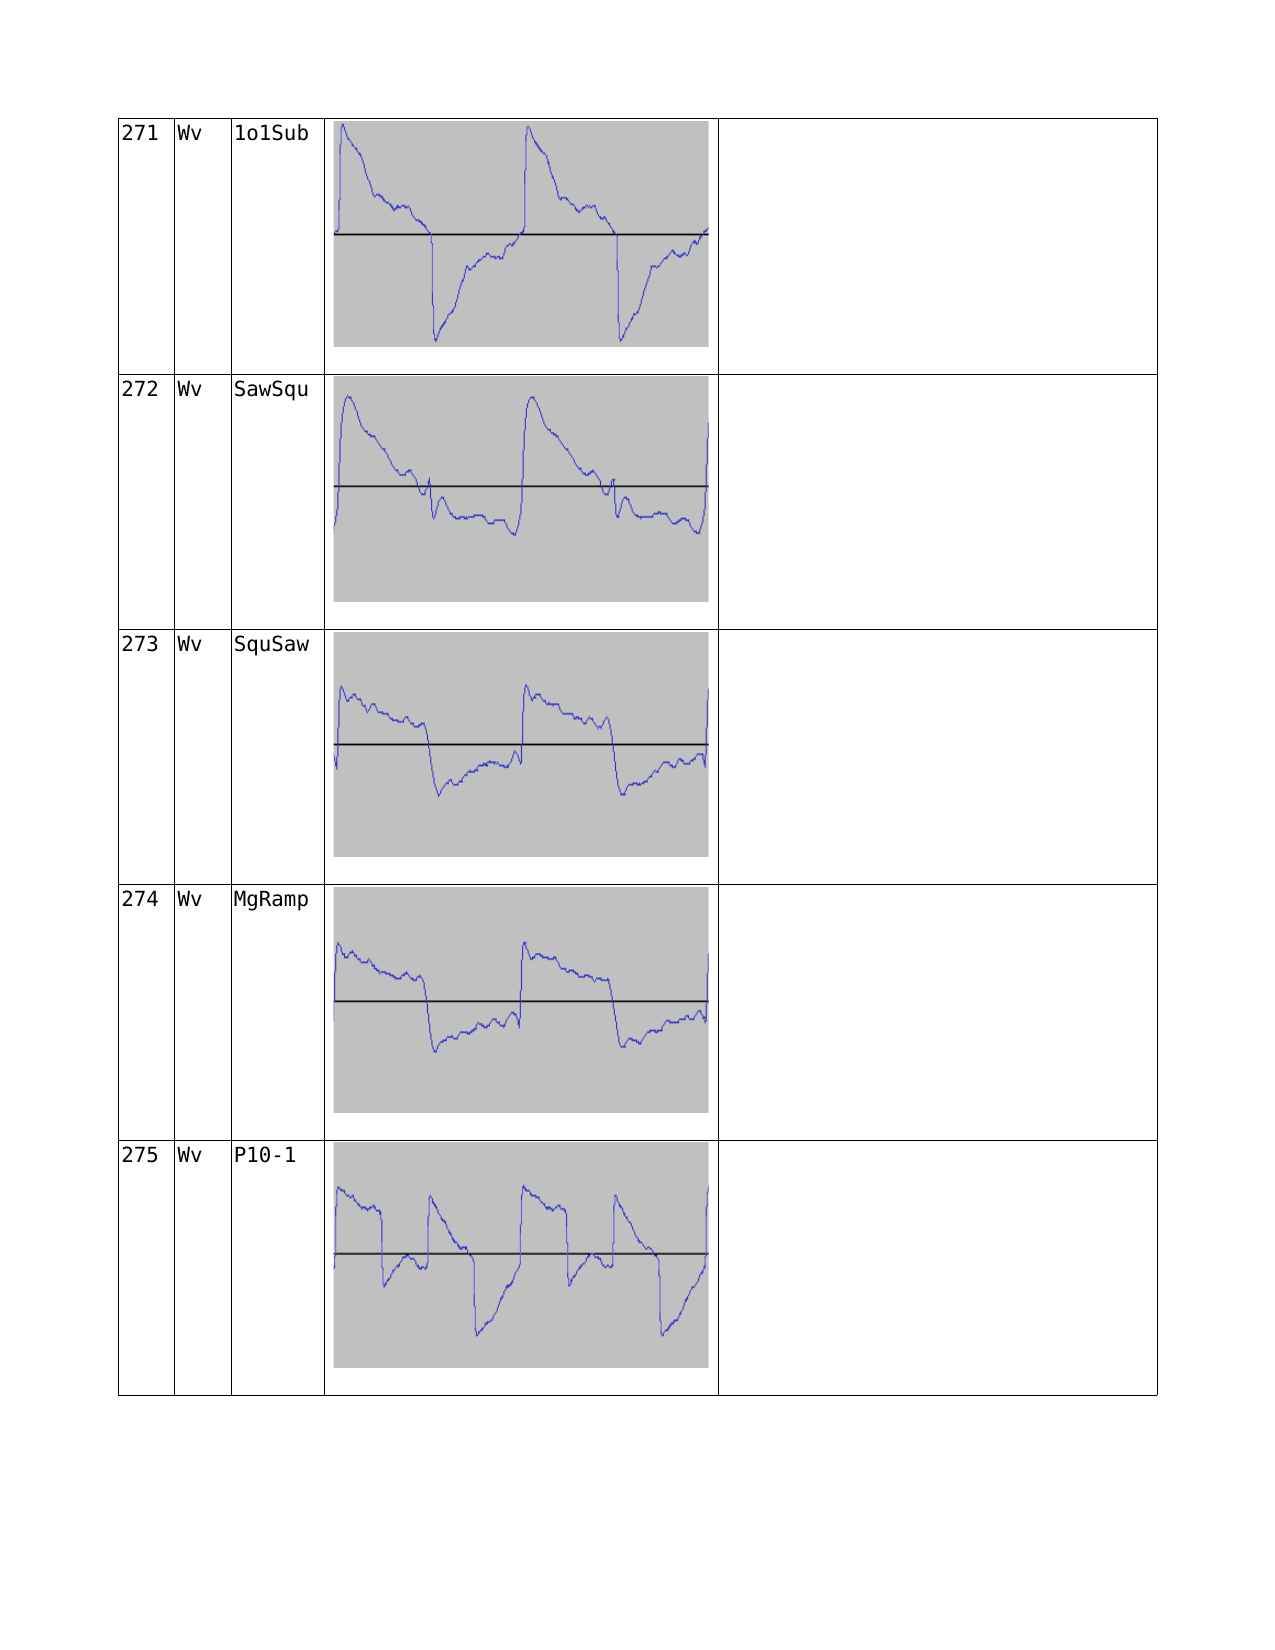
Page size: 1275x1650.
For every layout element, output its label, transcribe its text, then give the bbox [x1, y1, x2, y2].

table_cell Wv [175, 375, 231, 629]
table_cell 274 [119, 885, 174, 1140]
table_cell [325, 375, 718, 629]
picture [333, 887, 709, 1113]
picture [333, 121, 709, 347]
table_cell SquSaw [232, 630, 324, 884]
table_cell 275 [119, 1141, 174, 1395]
table_cell Wv [175, 119, 231, 373]
table_cell Wv [175, 630, 231, 884]
table_cell [719, 1141, 1157, 1395]
picture [333, 1142, 709, 1368]
table_cell 1o1Sub [232, 119, 324, 373]
table_cell [709, 888, 718, 1112]
table_cell SawSqu [232, 375, 324, 629]
picture [333, 632, 709, 857]
table_cell [719, 630, 1157, 884]
table_cell [325, 888, 333, 1112]
table_cell P10-1 [232, 1141, 324, 1395]
table_cell [325, 119, 718, 373]
table_cell [325, 1113, 718, 1140]
table_cell 271 [119, 119, 174, 373]
table_cell Wv [175, 885, 231, 1140]
table_cell 272 [119, 375, 174, 629]
table_cell [325, 1141, 718, 1395]
table_cell [719, 375, 1157, 629]
table_cell [719, 885, 1157, 1140]
table_cell 273 [119, 630, 174, 884]
table_cell MgRamp [232, 885, 324, 1140]
picture [333, 376, 709, 602]
table_cell Wv [175, 1141, 231, 1395]
table_cell [325, 630, 718, 884]
table_cell [719, 119, 1157, 373]
